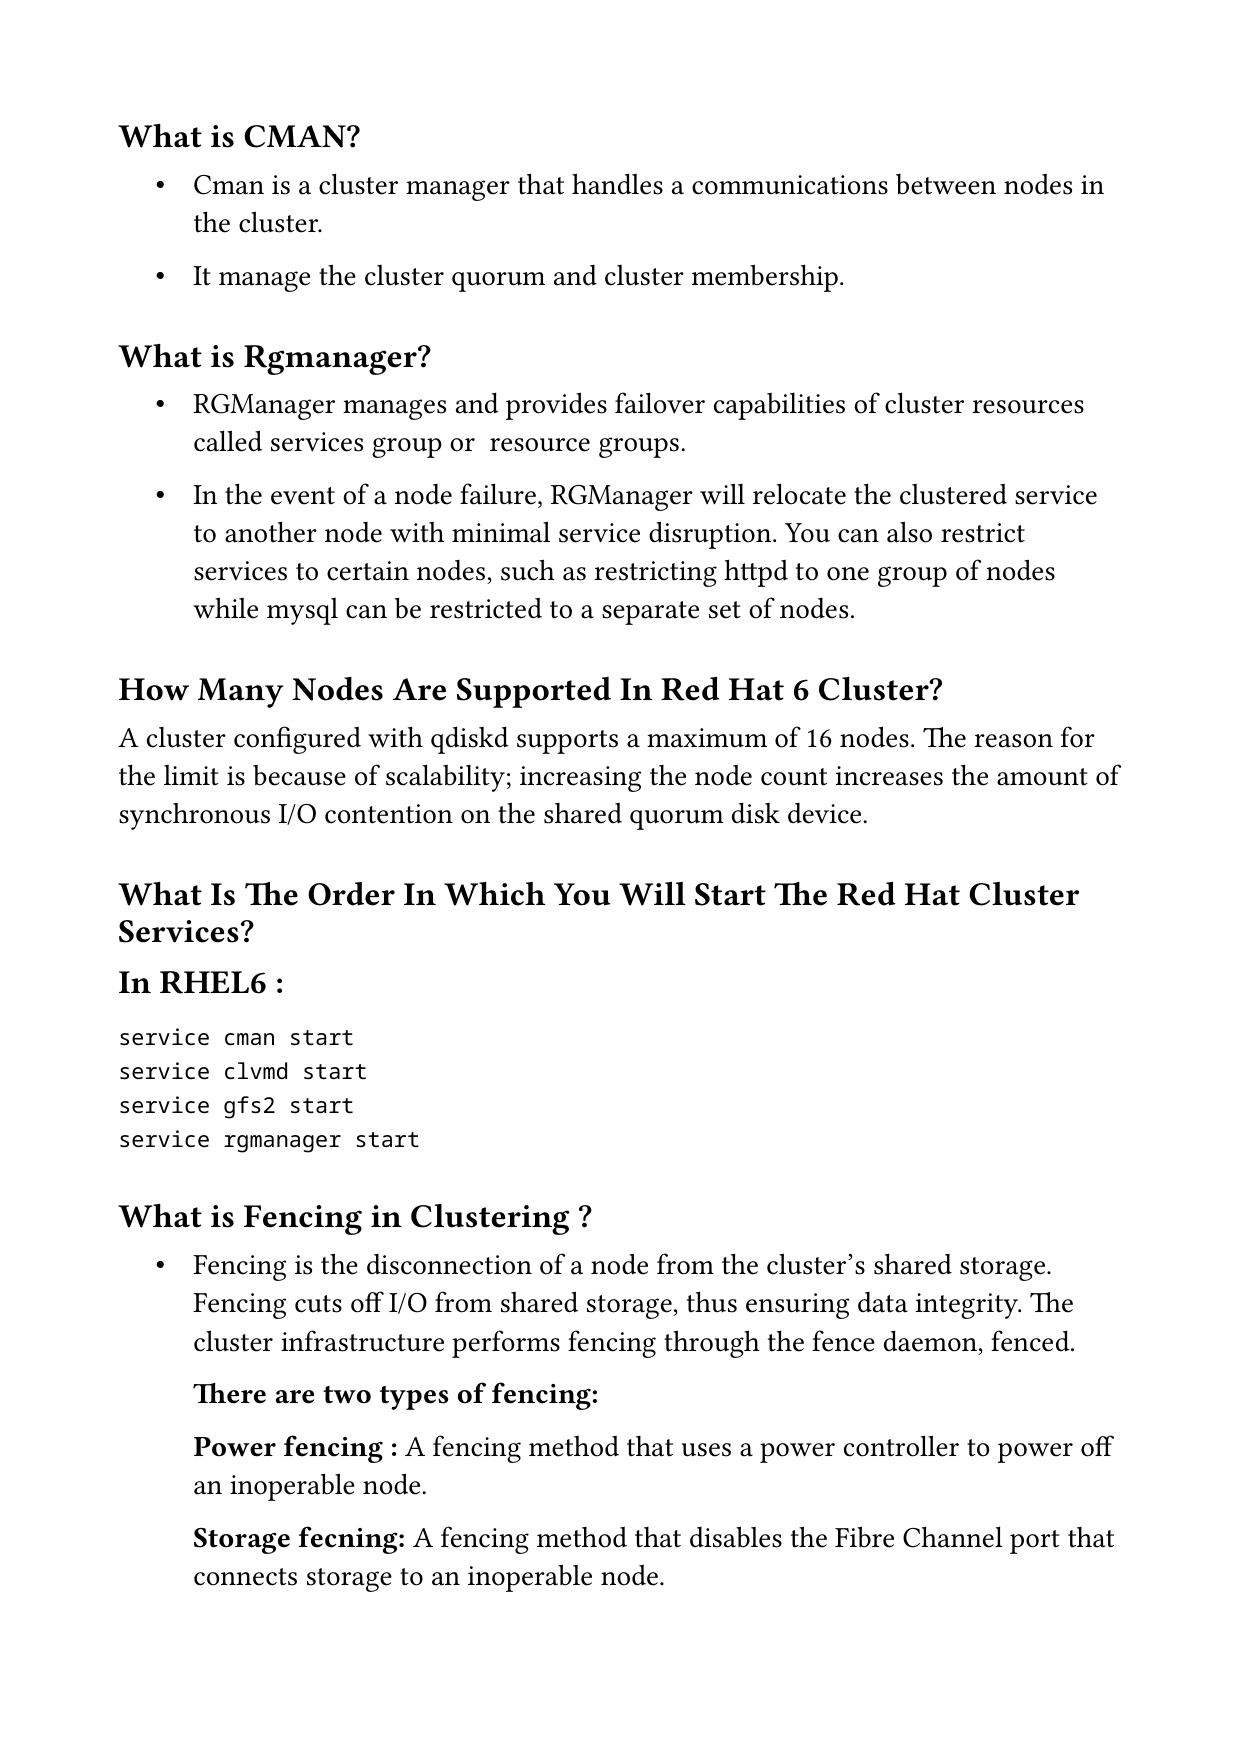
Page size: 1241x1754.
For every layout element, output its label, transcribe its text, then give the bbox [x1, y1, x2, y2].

subtitle What is Fencing in Clustering ? [118, 1198, 1122, 1236]
subtitle What is Rgmanager? [118, 337, 1122, 375]
list Fencing is the disconnection of a node from the cluster’s shared storage. Fencing cuts off I/O from shared storage, thus ensuring data integrity. The cluster infrastructure performs fencing through the fence daemon, fenced. [156, 1249, 1122, 1358]
subtitle What Is The Order In Which You Will Start The Red Hat Cluster Services? [118, 875, 1122, 951]
list Cman is a cluster manager that handles a communications between nodes in the cluster. [156, 169, 1122, 240]
list There are two types of fencing: [156, 1378, 1122, 1411]
subtitle What is CMAN? [118, 118, 1122, 156]
list In the event of a node failure, RGManager will relocate the clustered service to another node with minimal service disruption. You can also restrict services to certain nodes, such as restricting httpd to one group of nodes while mysql can be restricted to a separate set of nodes. [156, 478, 1122, 626]
list It manage the cluster quorum and cluster membership. [156, 259, 1122, 293]
text A cluster configured with qdiskd supports a maximum of 16 nodes. The reason for the limit is because of scalability; increasing the node count increases the amount of synchronous I/O contention on the shared quorum disk device. [118, 721, 1122, 831]
list Power fencing : A fencing method that uses a power controller to power off an inoperable node. [156, 1430, 1122, 1502]
list RGManager manages and provides failover capabilities of cluster resources called services group or resource groups. [156, 388, 1122, 459]
text In RHEL6 : [118, 964, 1122, 1002]
subtitle How Many Nodes Are Supported In Red Hat 6 Cluster? [118, 671, 1122, 709]
list Storage fecning: A fencing method that disables the Fibre Channel port that connects storage to an inoperable node. [156, 1521, 1122, 1592]
text service cman start service clvmd start service gfs2 start service rgmanager start [118, 1022, 1122, 1154]
